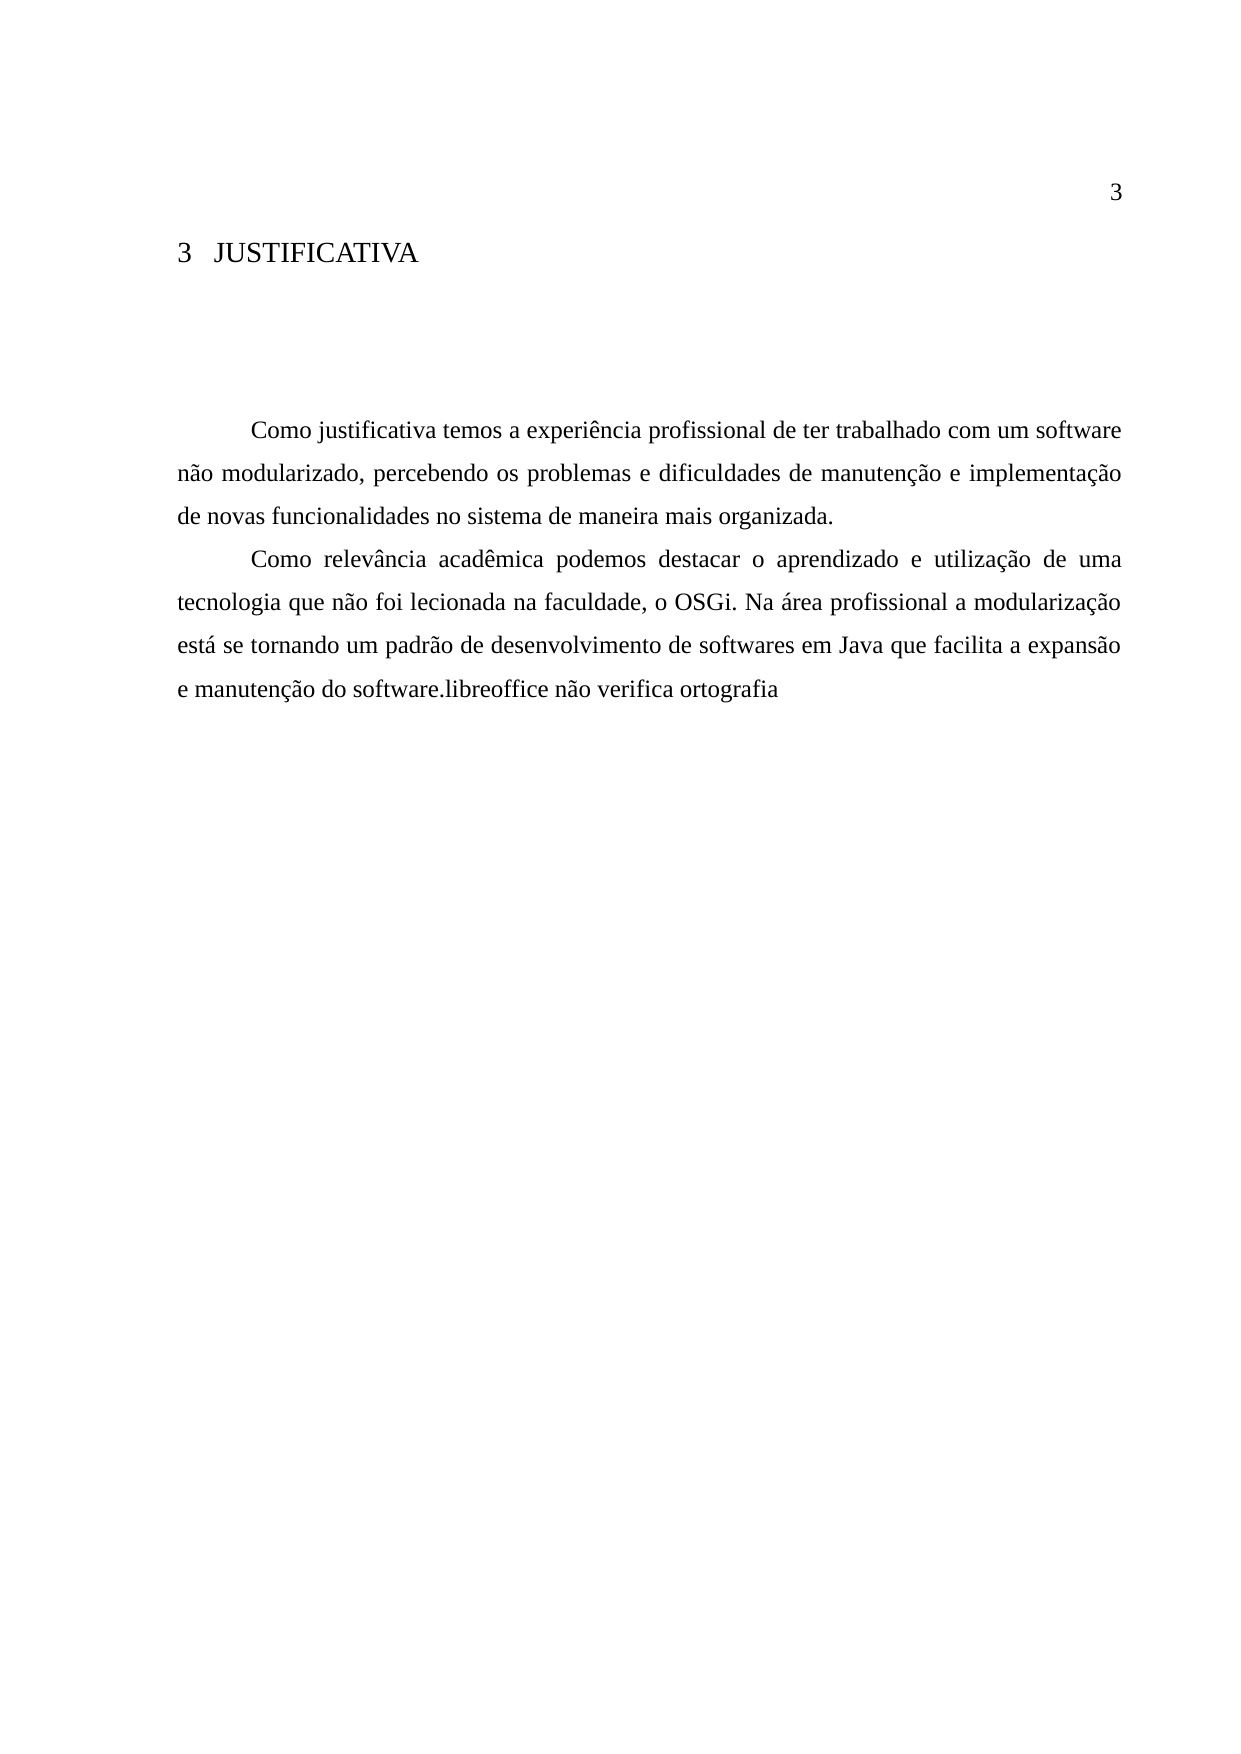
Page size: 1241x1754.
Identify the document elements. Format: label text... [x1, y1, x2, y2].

text Como relevância acadêmica podemos destacar o aprendizado e utilização de uma tecnologia que não foi lecionada na faculdade, o OSGi. Na área profissional a modularização está se tornando um padrão de desenvolvimento de softwares em Java que facilita a expansão e manutenção do software.libreoffice não verifica ortografia [177, 544, 1122, 702]
text Como justificativa temos a experiência profissional de ter trabalhado com um software não modularizado, percebendo os problemas e dificuldades de manutenção e implementação de novas funcionalidades no sistema de maneira mais organizada. [177, 415, 1122, 530]
title JUSTIFICATIVA [177, 235, 1122, 269]
